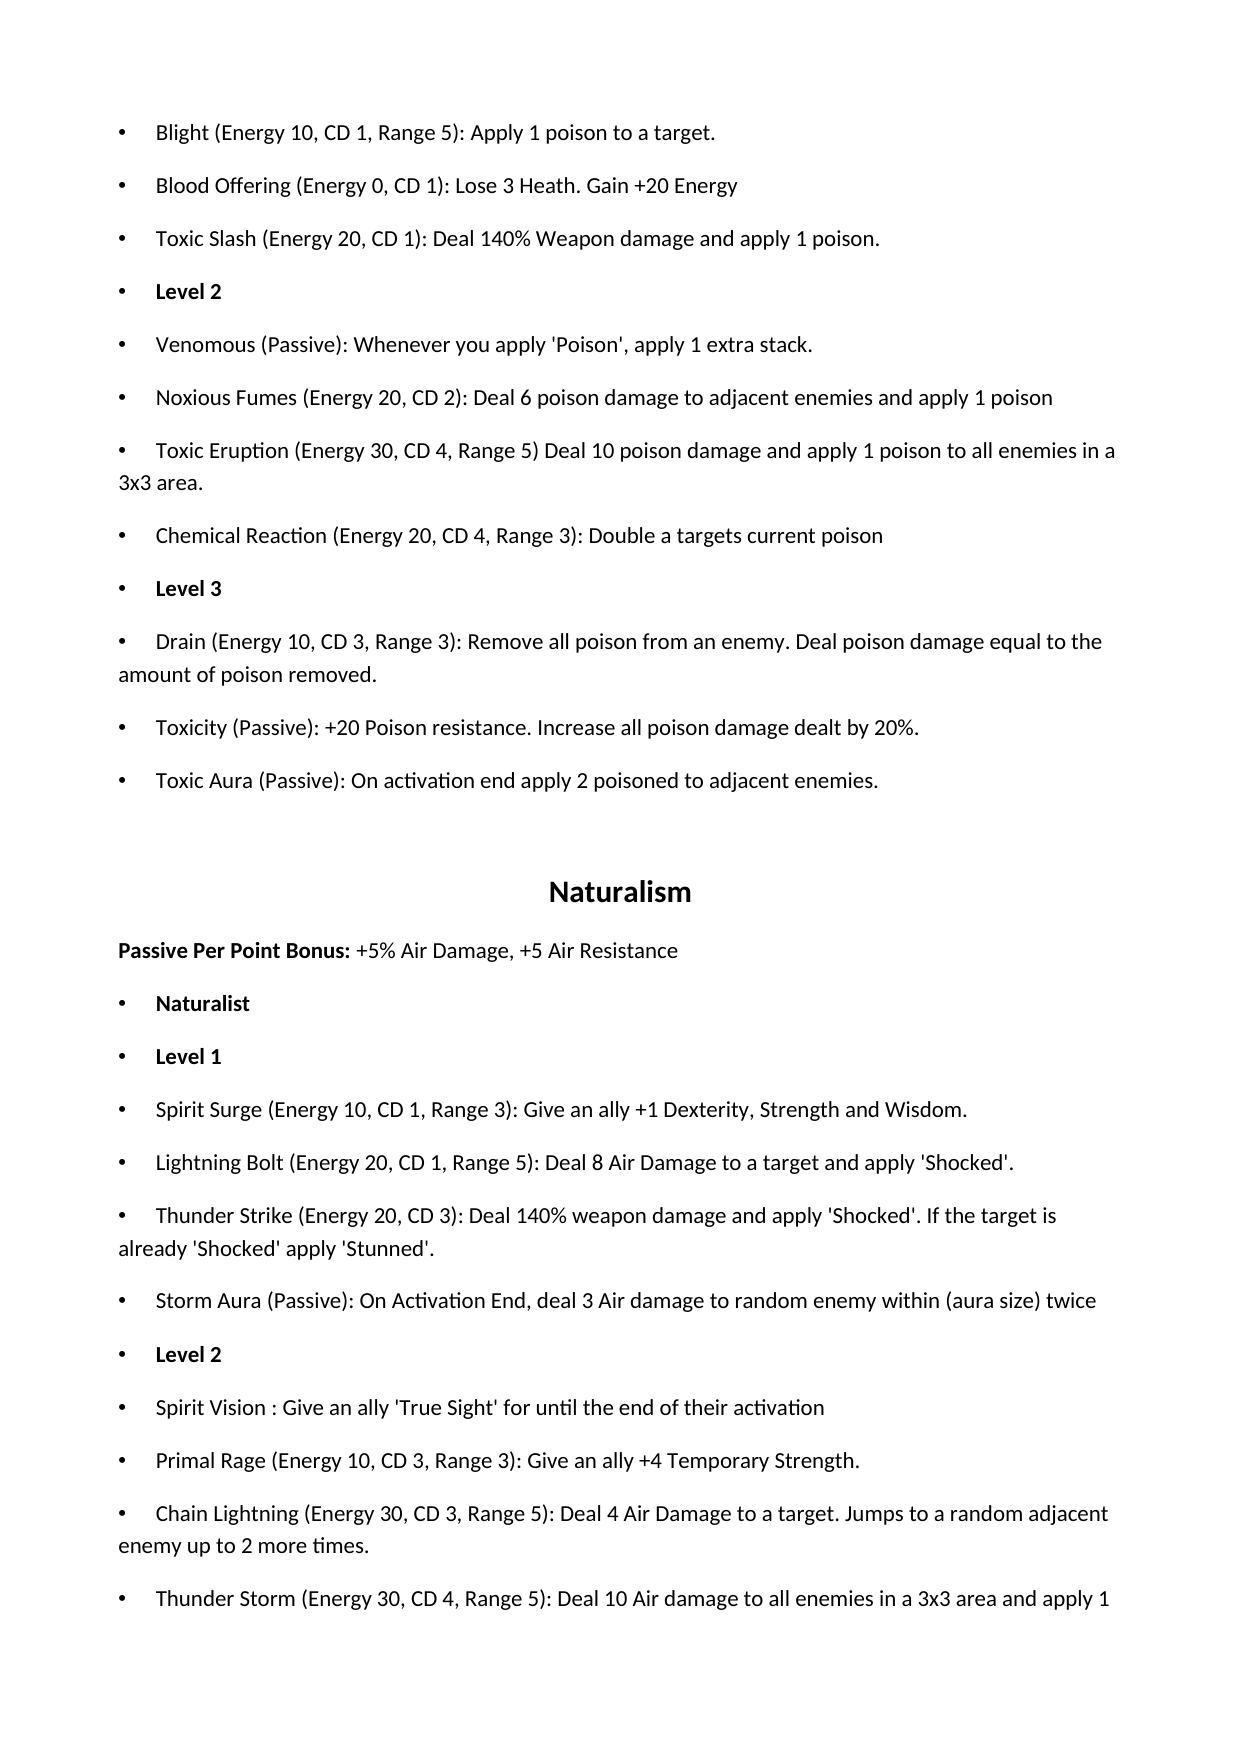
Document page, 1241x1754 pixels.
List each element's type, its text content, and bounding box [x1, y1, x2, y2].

list Venomous (Passive): Whenever you apply 'Poison', apply 1 extra stack. [81, 330, 1122, 358]
list Level 1 [81, 1042, 1122, 1070]
list Level 2 [81, 277, 1122, 305]
list Spirit Vision : Give an ally 'True Sight' for until the end of their activation [81, 1393, 1122, 1421]
text Naturalism [118, 872, 1122, 910]
list Toxic Slash (Energy 20, CD 1): Deal 140% Weapon damage and apply 1 poison. [81, 224, 1122, 252]
list Spirit Surge (Energy 10, CD 1, Range 3): Give an ally +1 Dexterity, Strength and Wisdom. [81, 1095, 1122, 1123]
text Passive Per Point Bonus: +5% Air Damage, +5 Air Resistance [118, 936, 1122, 964]
list Lightning Bolt (Energy 20, CD 1, Range 5): Deal 8 Air Damage to a target and apply 'Shocked'. [81, 1148, 1122, 1176]
list Noxious Fumes (Energy 20, CD 2): Deal 6 poison damage to adjacent enemies and apply 1 poison [81, 383, 1122, 411]
list Toxic Eruption (Energy 30, CD 4, Range 5) Deal 10 poison damage and apply 1 poison to all enemies in a 3x3 area. [81, 436, 1122, 496]
list Blight (Energy 10, CD 1, Range 5): Apply 1 poison to a target. [81, 118, 1122, 146]
list Thunder Strike (Energy 20, CD 3): Deal 140% weapon damage and apply 'Shocked'. If the target is already 'Shocked' apply 'Stunned'. [81, 1201, 1122, 1262]
list Blood Offering (Energy 0, CD 1): Lose 3 Heath. Gain +20 Energy [81, 171, 1122, 199]
list Storm Aura (Passive): On Activation End, deal 3 Air damage to random enemy within (aura size) twice [81, 1287, 1122, 1315]
list Drain (Energy 10, CD 3, Range 3): Remove all poison from an enemy. Deal poison damage equal to the amount of poison removed. [81, 627, 1122, 688]
list Level 2 [81, 1340, 1122, 1368]
list Primal Rage (Energy 10, CD 3, Range 3): Give an ally +4 Temporary Strength. [81, 1446, 1122, 1474]
list Chain Lightning (Energy 30, CD 3, Range 5): Deal 4 Air Damage to a target. Jumps to a random adjacent enemy up to 2 more times. [81, 1499, 1122, 1559]
list Level 3 [81, 574, 1122, 602]
list Chemical Reaction (Energy 20, CD 4, Range 3): Double a targets current poison [81, 521, 1122, 549]
list Toxic Aura (Passive): On activation end apply 2 poisoned to adjacent enemies. [81, 766, 1122, 794]
list Naturalist [81, 989, 1122, 1017]
list Thunder Storm (Energy 30, CD 4, Range 5): Deal 10 Air damage to all enemies in a 3x3 area and apply 1 [81, 1584, 1122, 1612]
list Toxicity (Passive): +20 Poison resistance. Increase all poison damage dealt by 20%. [81, 713, 1122, 741]
